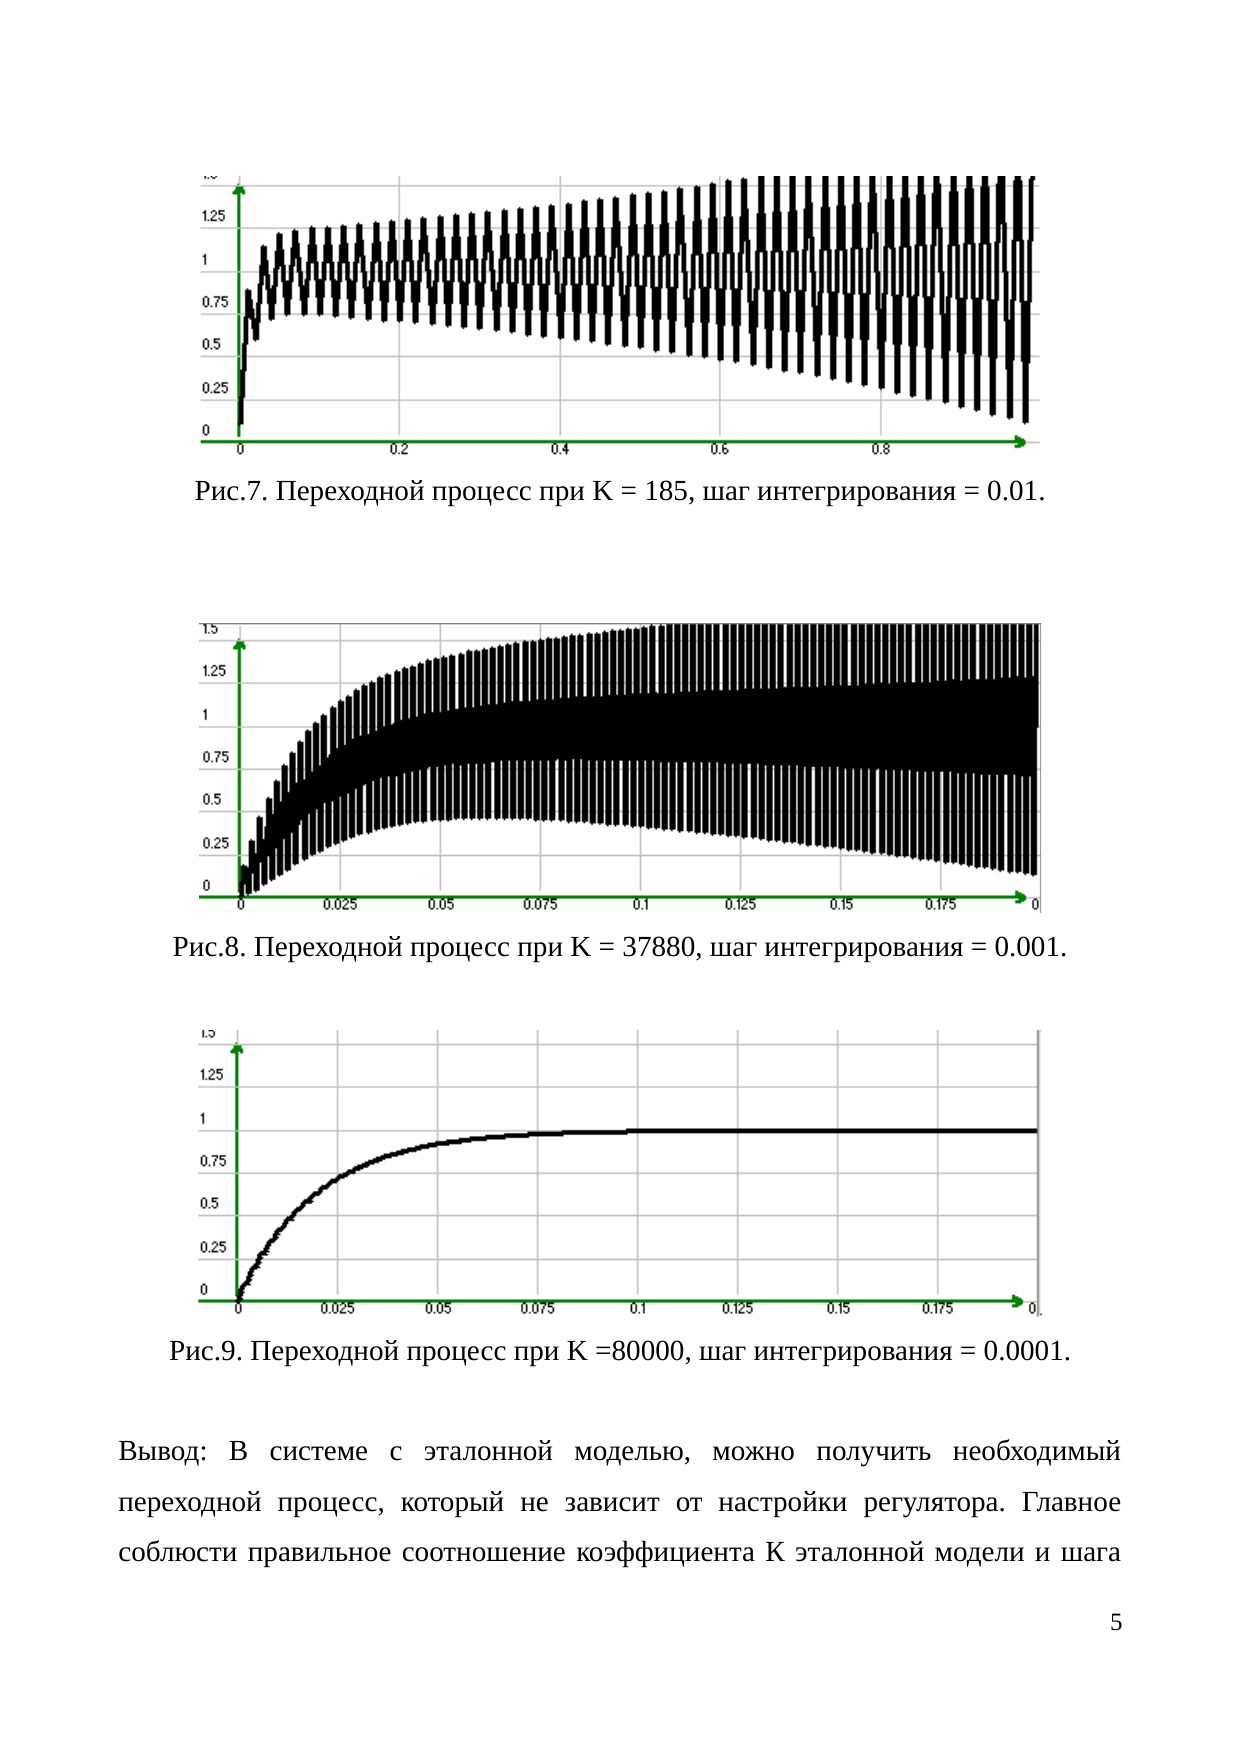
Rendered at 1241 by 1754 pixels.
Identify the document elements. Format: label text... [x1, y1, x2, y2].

text Рис.8. Переходной процесс при K = 37880, шаг интегрирования = 0.001. [118, 624, 1122, 963]
text Рис.7. Переходной процесс при K = 185, шаг интегрирования = 0.01. [118, 176, 1122, 506]
text Вывод: В системе с эталонной моделью, можно получить необходимый переходной процесс, который не зависит от настройки регулятора. Главное соблюсти правильное соотношение коэффициента К эталонной модели и шага [118, 1433, 1122, 1568]
picture [200, 176, 1040, 456]
text Рис.9. Переходной процесс при K =80000, шаг интегрирования = 0.0001. [118, 1030, 1122, 1366]
picture [198, 1030, 1042, 1317]
picture [199, 623, 1042, 913]
